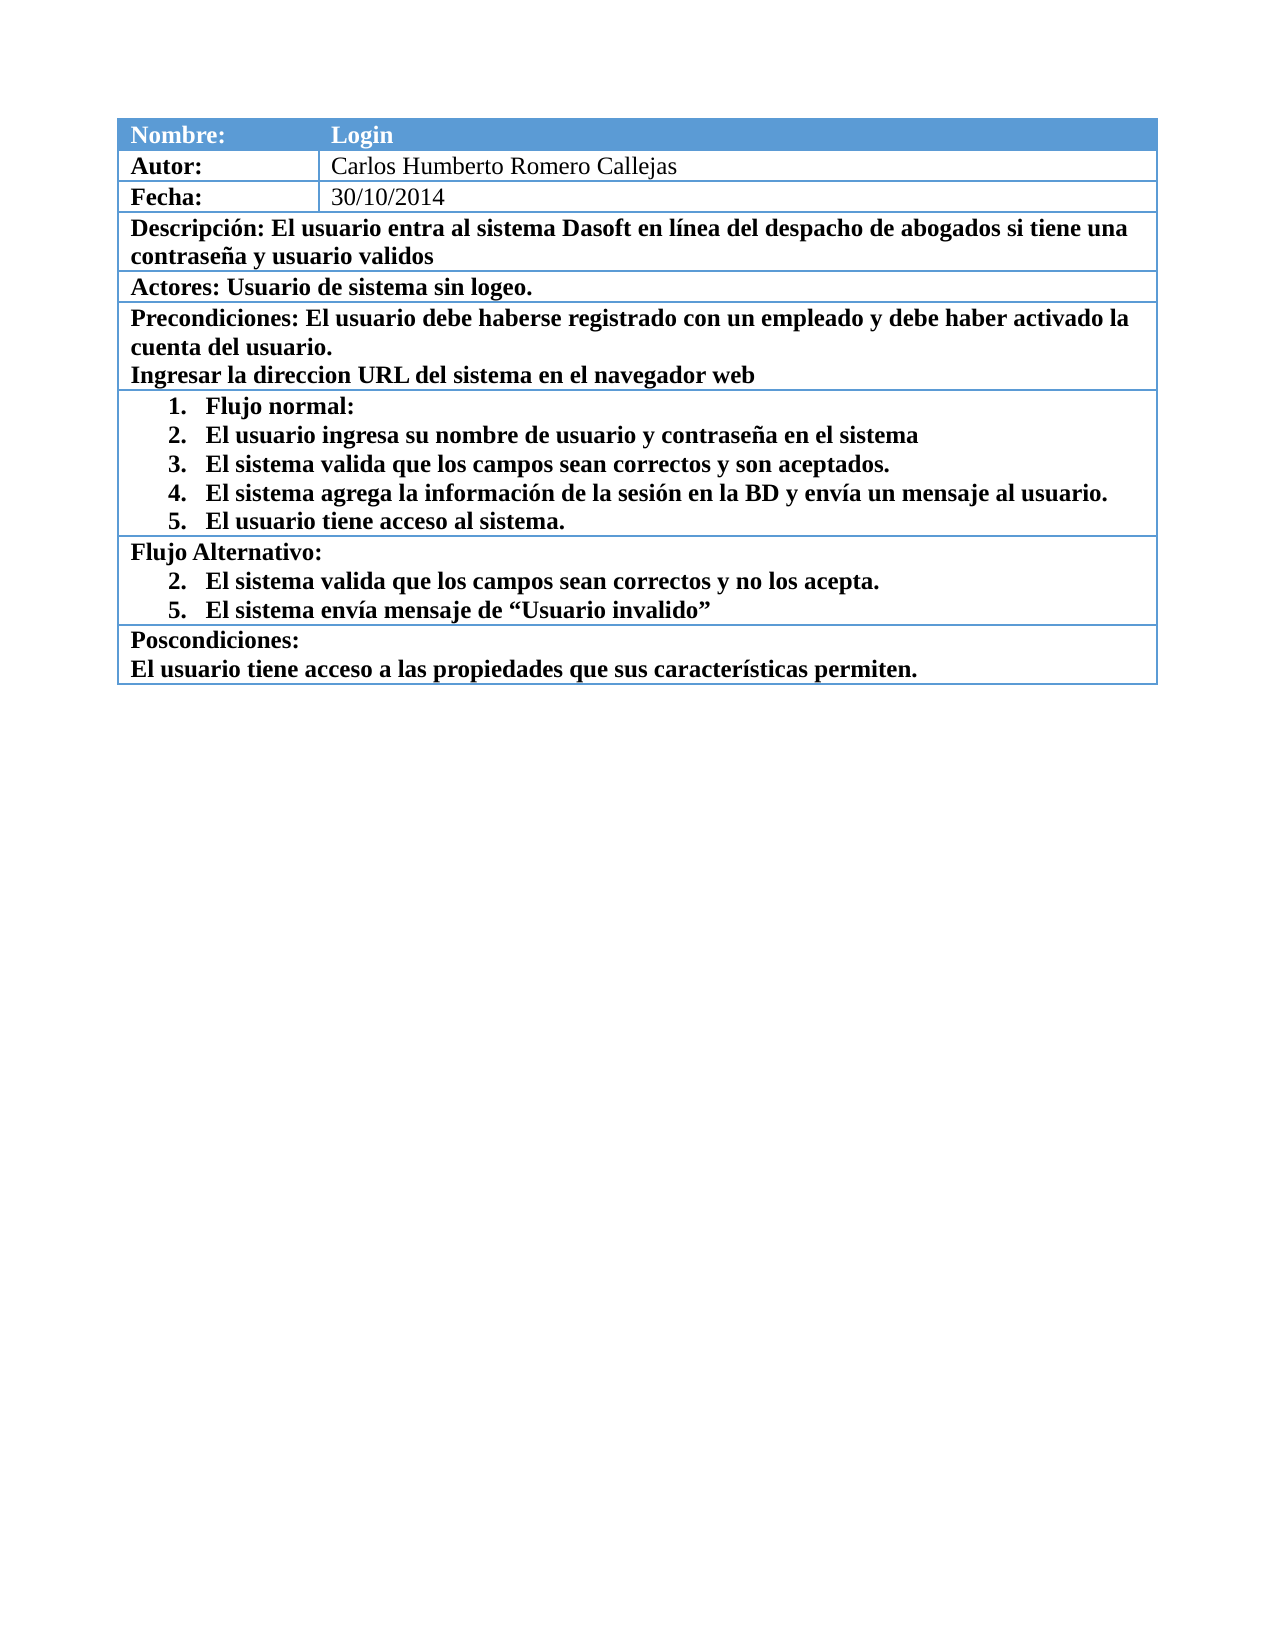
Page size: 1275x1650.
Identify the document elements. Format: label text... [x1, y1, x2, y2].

table_cell Flujo Alternativo: 2. El sistema valida que los campos sean correctos y no los acepta. 5. El sistema envía mensaje de “Usuario invalido” [119, 537, 1156, 623]
table_header Nombre: [119, 120, 318, 149]
table_cell Poscondiciones: El usuario tiene acceso a las propiedades que sus características permiten. [119, 626, 1156, 683]
table_header Login [320, 120, 1156, 149]
table_cell Actores: Usuario de sistema sin logeo. [119, 272, 1156, 301]
table_cell Descripción: El usuario entra al sistema Dasoft en línea del despacho de abogados si tiene una contraseña y usuario validos [119, 213, 1156, 270]
table_cell Carlos Humberto Romero Callejas [320, 151, 1156, 180]
table_cell 30/10/2014 [320, 182, 1156, 211]
table_cell Precondiciones: El usuario debe haberse registrado con un empleado y debe haber activado la cuenta del usuario. Ingresar la direccion URL del sistema en el navegador web [119, 303, 1156, 389]
table_cell Fecha: [119, 182, 318, 211]
table_cell Autor: [119, 151, 318, 180]
table_cell Flujo normal: El usuario ingresa su nombre de usuario y contraseña en el sistema El sistema valida que los campos sean correctos y son aceptados. El sistema agrega la información de la sesión en la BD y envía un mensaje al usuario. El usuario tiene acceso al sistema. [119, 391, 1156, 535]
